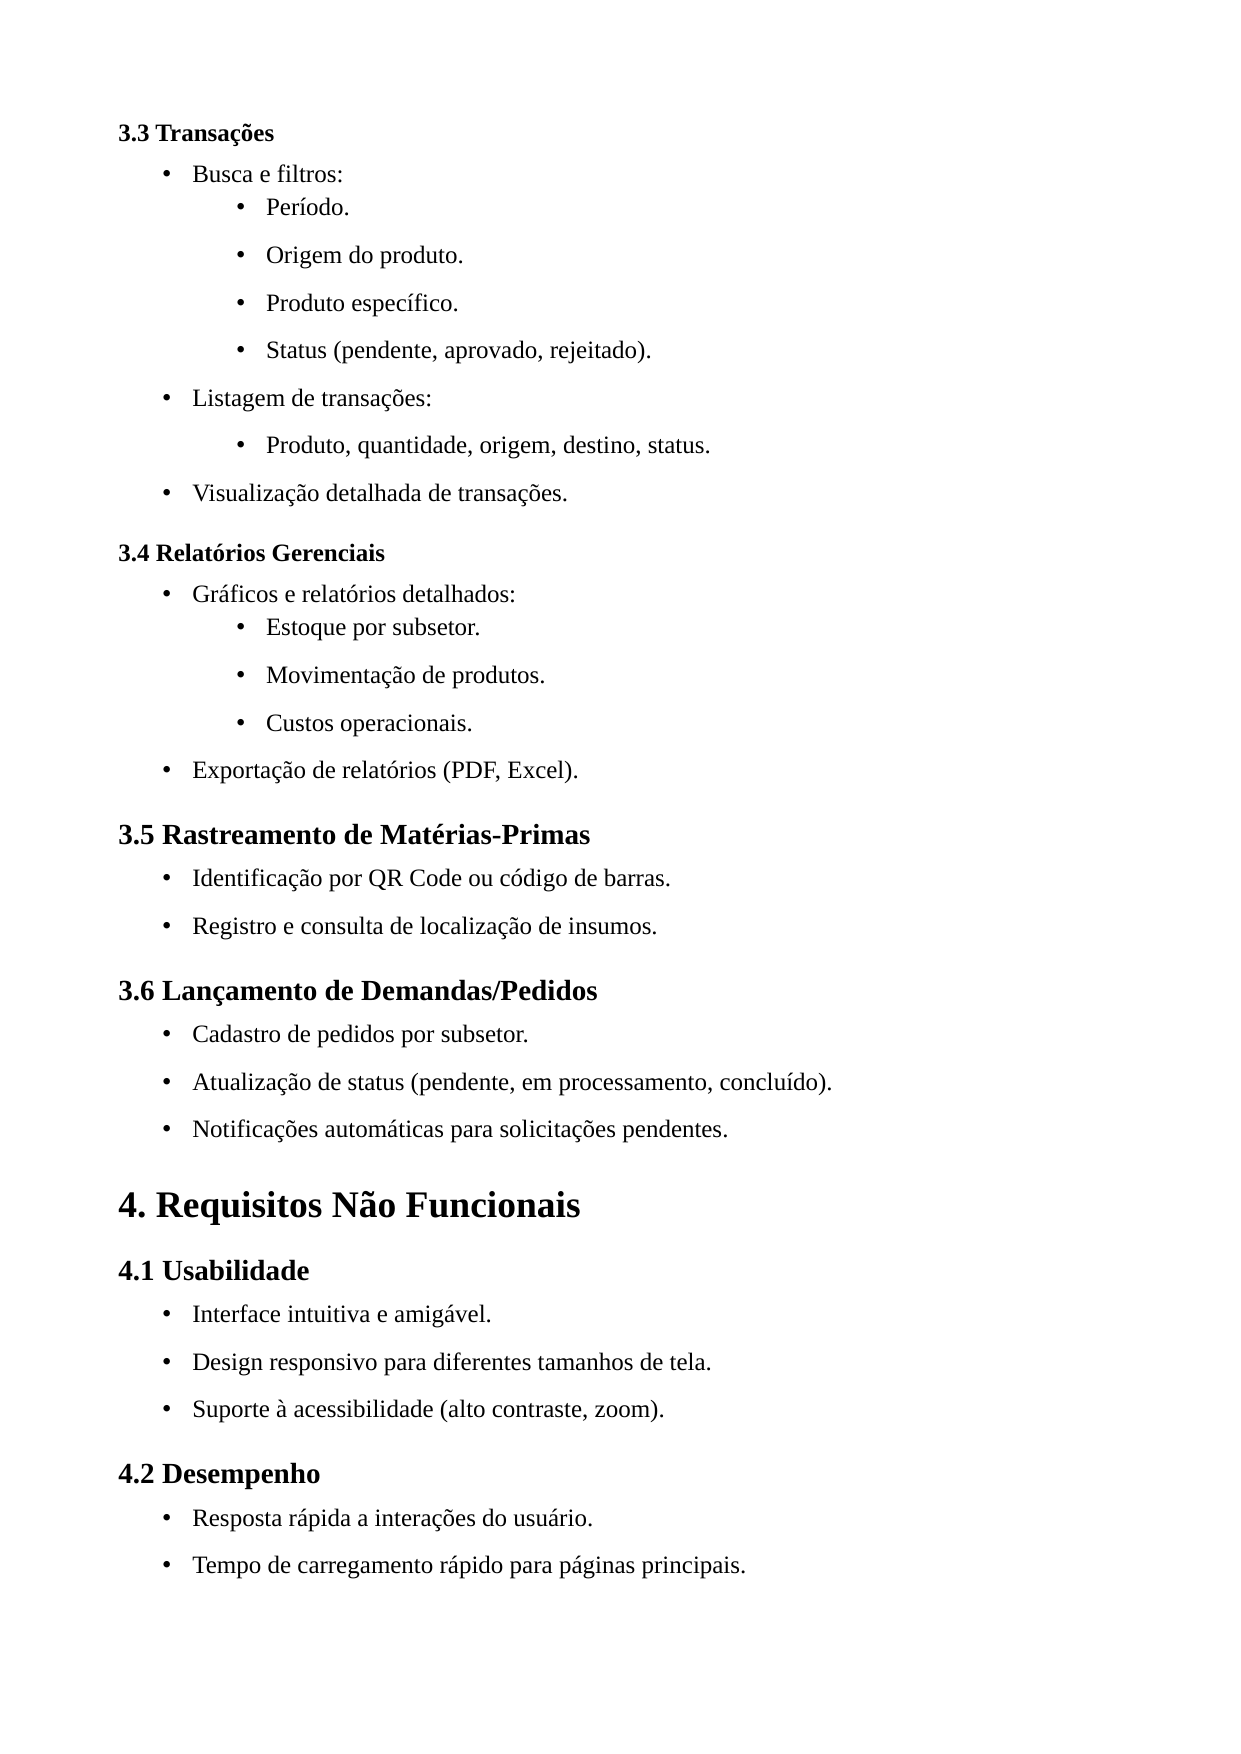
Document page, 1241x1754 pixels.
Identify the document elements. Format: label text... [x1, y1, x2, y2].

list Atualização de status (pendente, em processamento, concluído). [162, 1067, 1122, 1096]
list Registro e consulta de localização de insumos. [162, 911, 1122, 940]
list Status (pendente, aprovado, rejeitado). [236, 335, 1122, 364]
subtitle 3.6 Lançamento de Demandas/Pedidos [118, 973, 1122, 1007]
list Suporte à acessibilidade (alto contraste, zoom). [162, 1394, 1122, 1423]
list Produto específico. [236, 288, 1122, 316]
list Produto, quantidade, origem, destino, status. [236, 430, 1122, 459]
subtitle 3.3 Transações [118, 118, 1122, 147]
list Gráficos e relatórios detalhados: [162, 579, 1122, 608]
list Busca e filtros: [162, 159, 1122, 188]
subtitle 4. Requisitos Não Funcionais [118, 1183, 1122, 1226]
list Visualização detalhada de transações. [162, 478, 1122, 507]
list Origem do produto. [236, 240, 1122, 269]
list Notificações automáticas para solicitações pendentes. [162, 1114, 1122, 1143]
list Período. [236, 192, 1122, 221]
subtitle 4.2 Desempenho [118, 1457, 1122, 1490]
list Custos operacionais. [236, 708, 1122, 736]
list Tempo de carregamento rápido para páginas principais. [162, 1550, 1122, 1579]
list Identificação por QR Code ou código de barras. [162, 863, 1122, 892]
subtitle 3.4 Relatórios Gerenciais [118, 538, 1122, 567]
list Resposta rápida a interações do usuário. [162, 1503, 1122, 1531]
subtitle 4.1 Usabilidade [118, 1253, 1122, 1287]
subtitle 3.5 Rastreamento de Matérias-Primas [118, 817, 1122, 851]
list Cadastro de pedidos por subsetor. [162, 1019, 1122, 1048]
list Design responsivo para diferentes tamanhos de tela. [162, 1347, 1122, 1376]
list Estoque por subsetor. [236, 612, 1122, 641]
list Exportação de relatórios (PDF, Excel). [162, 755, 1122, 784]
list Interface intuitiva e amigável. [162, 1299, 1122, 1328]
list Listagem de transações: [162, 383, 1122, 412]
list Movimentação de produtos. [236, 660, 1122, 689]
